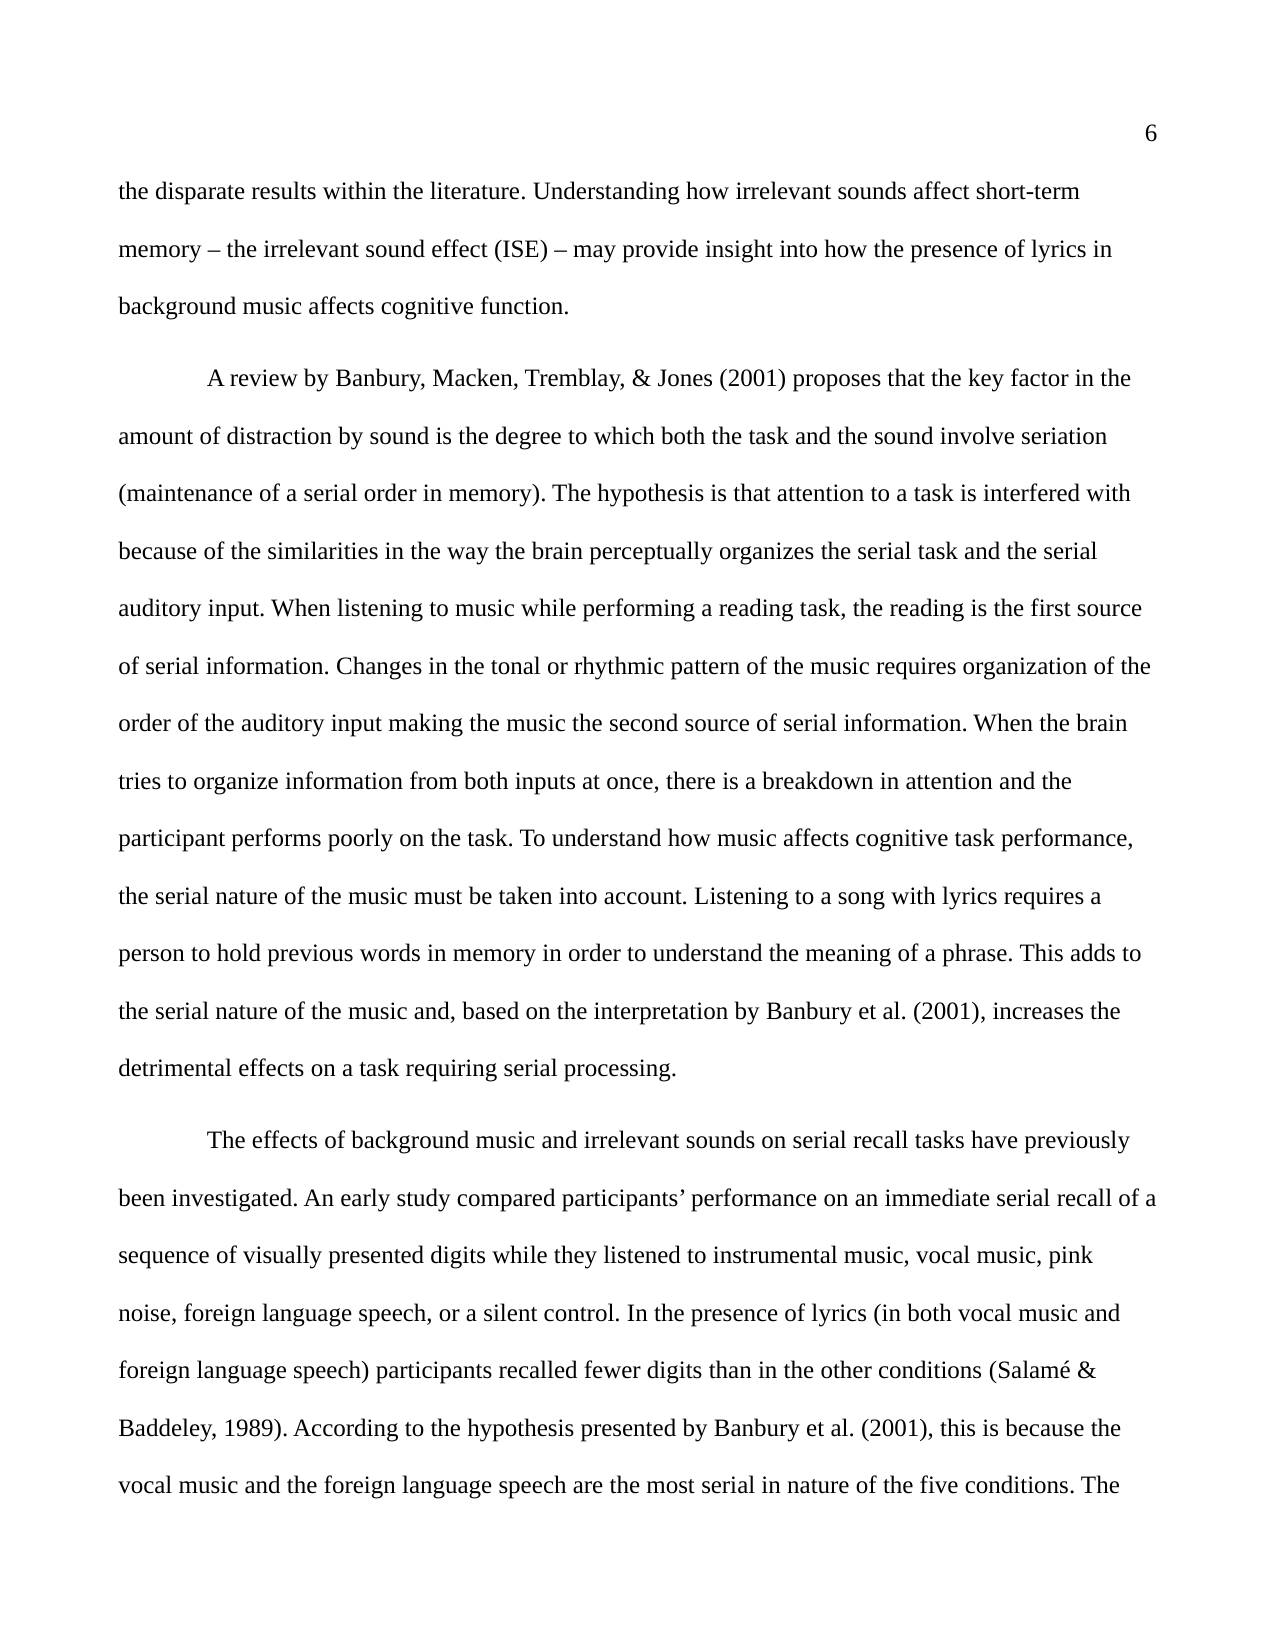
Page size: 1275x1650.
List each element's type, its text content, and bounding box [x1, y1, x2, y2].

text The effects of background music and irrelevant sounds on serial recall tasks have previously been investigated. An early study compared participants’ performance on an immediate serial recall of a sequence of visually presented digits while they listened to instrumental music, vocal music, pink noise, foreign language speech, or a silent control. In the presence of lyrics (in both vocal music and foreign language speech) participants recalled fewer digits than in the other conditions (Salamé & Baddeley, 1989)⁠. According to the hypothesis presented by Banbury et al. (2001)⁠, this is because the vocal music and the foreign language speech are the most serial in nature of the five conditions. The [118, 1126, 1157, 1499]
text A review by Banbury, Macken, Tremblay, & Jones (2001)⁠ proposes that the key factor in the amount of distraction by sound is the degree to which both the task and the sound involve seriation (maintenance of a serial order in memory). The hypothesis is that attention to a task is interfered with because of the similarities in the way the brain perceptually organizes the serial task and the serial auditory input. When listening to music while performing a reading task, the reading is the first source of serial information. Changes in the tonal or rhythmic pattern of the music requires organization of the order of the auditory input making the music the second source of serial information. When the brain tries to organize information from both inputs at once, there is a breakdown in attention and the participant performs poorly on the task. To understand how music affects cognitive task performance, the serial nature of the music must be taken into account. Listening to a song with lyrics requires a person to hold previous words in memory in order to understand the meaning of a phrase. This adds to the serial nature of the music and, based on the interpretation by Banbury et al. (2001)⁠, increases the detrimental effects on a task requiring serial processing. [118, 363, 1157, 1082]
text the disparate results within the literature. Understanding how irrelevant sounds affect short-term memory – the irrelevant sound effect (ISE) – may provide insight into how the presence of lyrics in background music affects cognitive function. [118, 176, 1157, 320]
